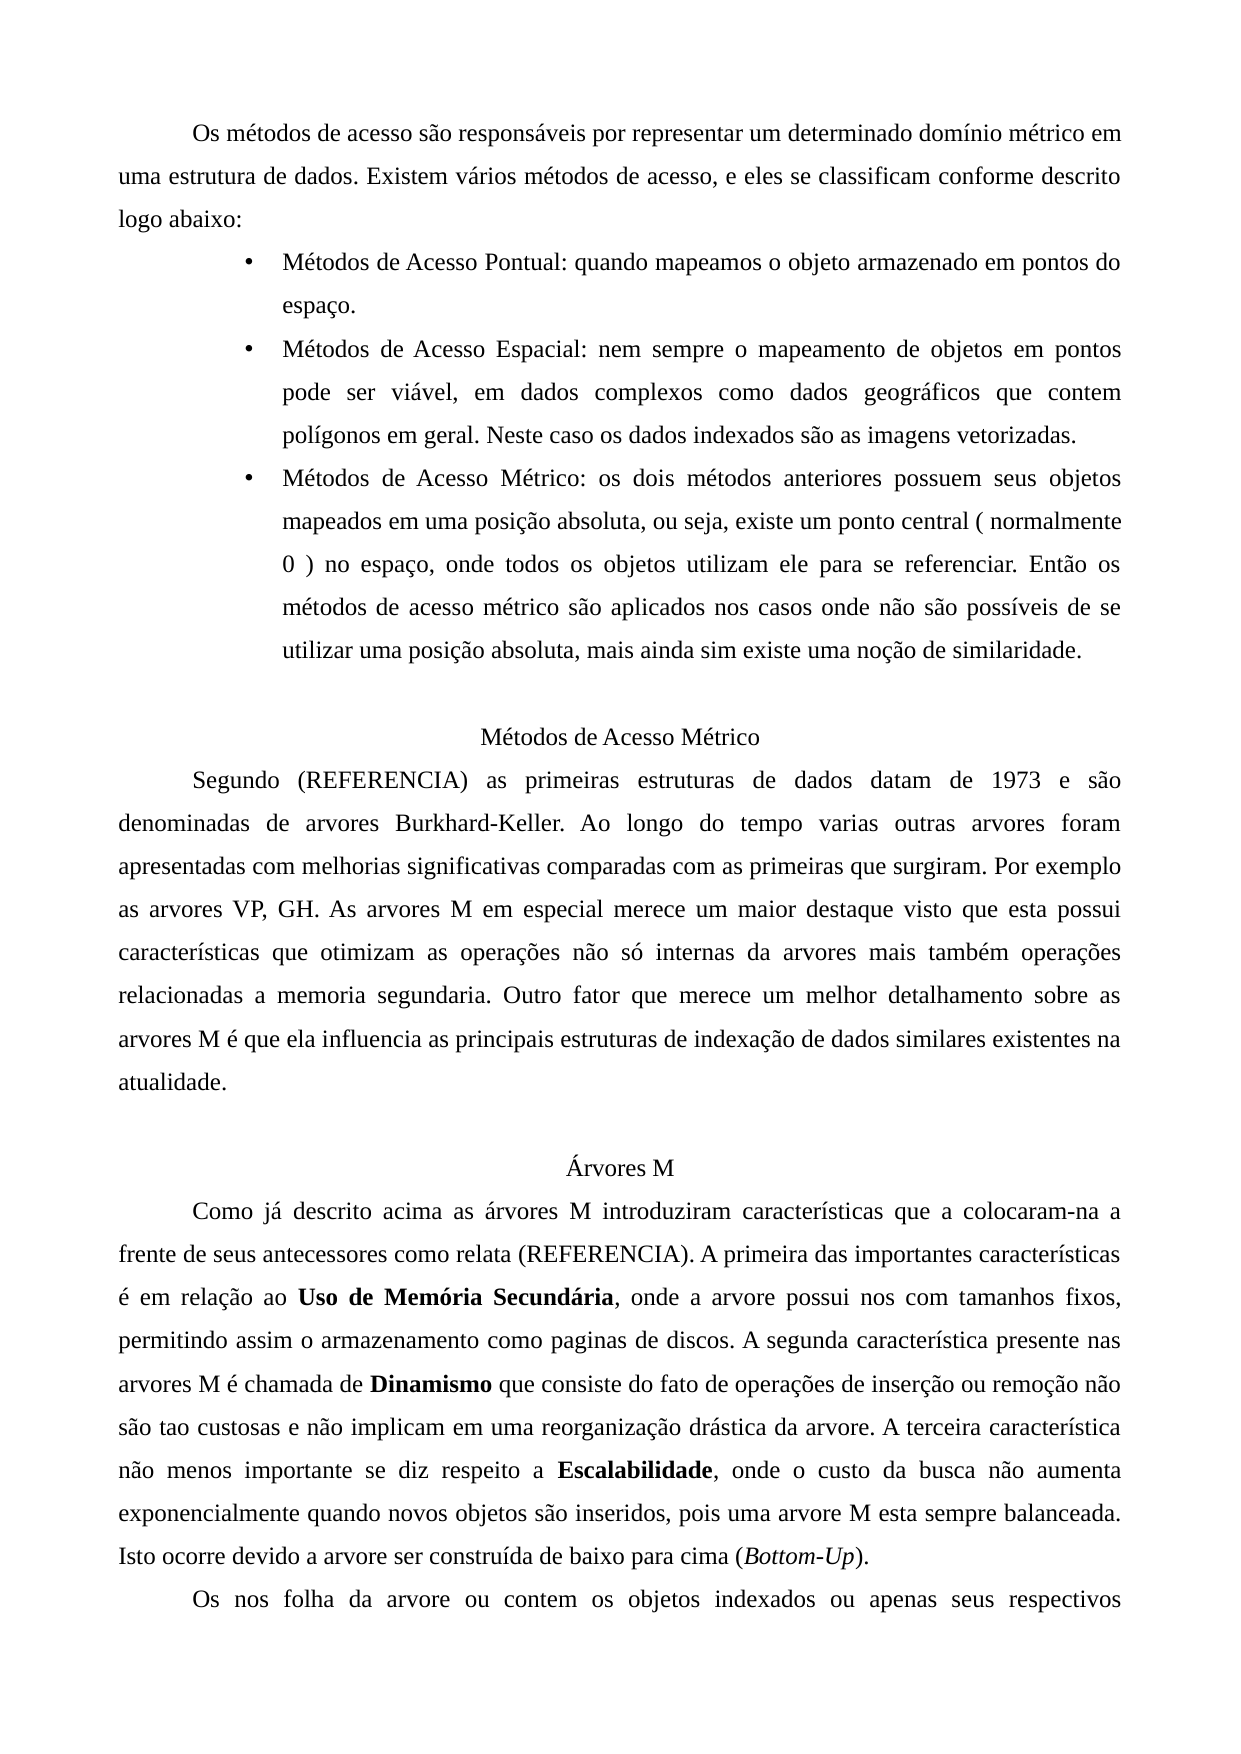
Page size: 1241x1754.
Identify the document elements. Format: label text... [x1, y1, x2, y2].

text Como já descrito acima as árvores M introduziram características que a colocaram-na a frente de seus antecessores como relata (REFERENCIA). A primeira das importantes características é em relação ao Uso de Memória Secundária, onde a arvore possui nos com tamanhos fixos, permitindo assim o armazenamento como paginas de discos. A segunda característica presente nas arvores M é chamada de Dinamismo que consiste do fato de operações de inserção ou remoção não são tao custosas e não implicam em uma reorganização drástica da arvore. A terceira característica não menos importante se diz respeito a Escalabilidade, onde o custo da busca não aumenta exponencialmente quando novos objetos são inseridos, pois uma arvore M esta sempre balanceada. Isto ocorre devido a arvore ser construída de baixo para cima (Bottom-Up). [118, 1196, 1122, 1570]
text Os métodos de acesso são responsáveis por representar um determinado domínio métrico em uma estrutura de dados. Existem vários métodos de acesso, e eles se classificam conforme descrito logo abaixo: [118, 118, 1122, 233]
text Árvores M [118, 1153, 1122, 1182]
list Métodos de Acesso Métrico: os dois métodos anteriores possuem seus objetos mapeados em uma posição absoluta, ou seja, existe um ponto central ( normalmente 0 ) no espaço, onde todos os objetos utilizam ele para se referenciar. Então os métodos de acesso métrico são aplicados nos casos onde não são possíveis de se utilizar uma posição absoluta, mais ainda sim existe uma noção de similaridade. [244, 463, 1122, 664]
text Métodos de Acesso Métrico [118, 722, 1122, 751]
text Os nos folha da arvore ou contem os objetos indexados ou apenas seus respectivos [118, 1584, 1122, 1613]
list Métodos de Acesso Pontual: quando mapeamos o objeto armazenado em pontos do espaço. [244, 247, 1122, 319]
text Segundo (REFERENCIA) as primeiras estruturas de dados datam de 1973 e são denominadas de arvores Burkhard-Keller. Ao longo do tempo varias outras arvores foram apresentadas com melhorias significativas comparadas com as primeiras que surgiram. Por exemplo as arvores VP, GH. As arvores M em especial merece um maior destaque visto que esta possui características que otimizam as operações não só internas da arvores mais também operações relacionadas a memoria segundaria. Outro fator que merece um melhor detalhamento sobre as arvores M é que ela influencia as principais estruturas de indexação de dados similares existentes na atualidade. [118, 765, 1122, 1096]
list Métodos de Acesso Espacial: nem sempre o mapeamento de objetos em pontos pode ser viável, em dados complexos como dados geográficos que contem polígonos em geral. Neste caso os dados indexados são as imagens vetorizadas. [244, 334, 1122, 449]
